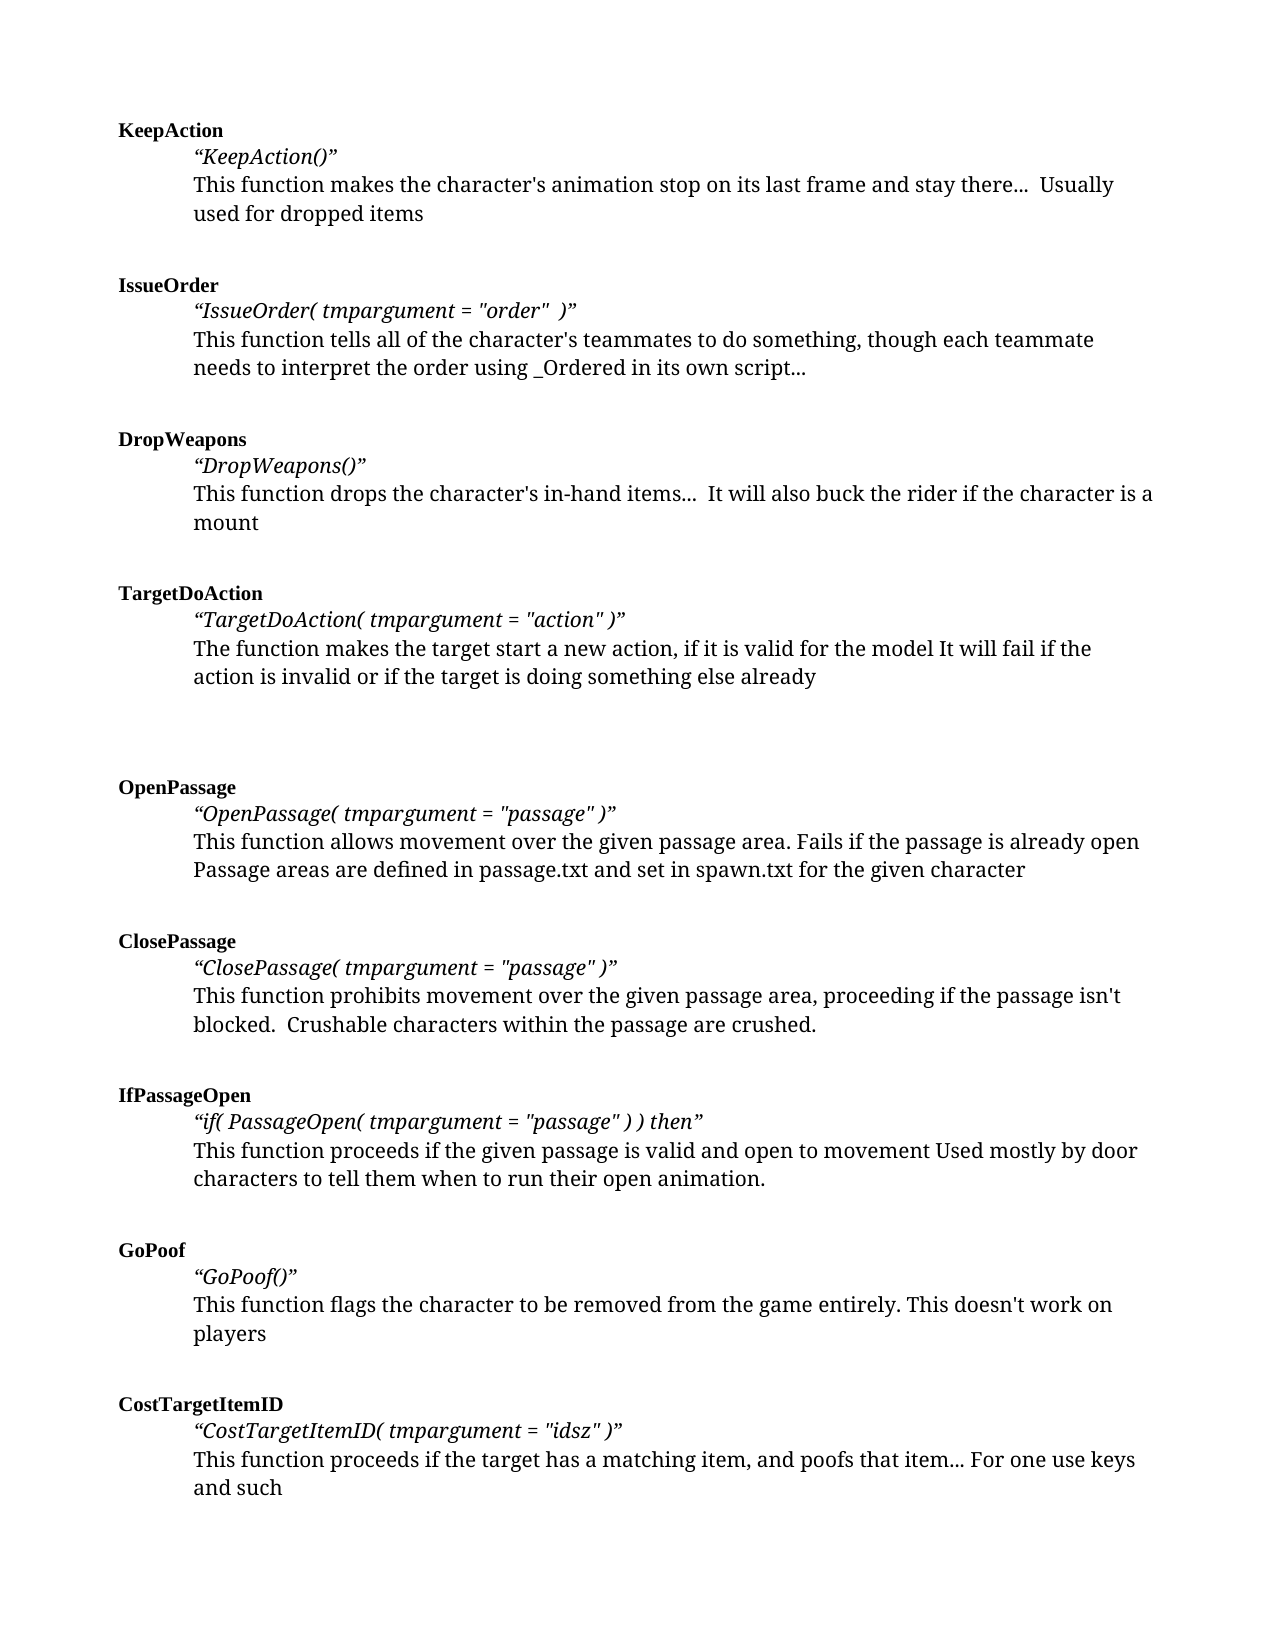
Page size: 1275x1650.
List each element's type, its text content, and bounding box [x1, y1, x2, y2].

text TargetDoAction [118, 581, 1157, 605]
text This function tells all of the character's teammates to do something, though each teammate needs to interpret the order using _Ordered in its own script... [193, 325, 1157, 382]
text GoPoof [118, 1238, 1157, 1262]
text This function drops the character's in-hand items... It will also buck the rider if the character is a mount [193, 479, 1157, 536]
text “DropWeapons()” [193, 451, 1157, 479]
text “GoPoof()” [193, 1262, 1157, 1290]
text “if( PassageOpen( tmpargument = "passage" ) ) then” [193, 1107, 1157, 1136]
text The function makes the target start a new action, if it is valid for the model It will fail if the action is invalid or if the target is doing something else already [193, 634, 1157, 691]
text This function flags the character to be removed from the game entirely. This doesn't work on players [193, 1290, 1157, 1347]
text “IssueOrder( tmpargument = "order" )” [193, 297, 1157, 325]
text This function proceeds if the given passage is valid and open to movement Used mostly by door characters to tell them when to run their open animation. [193, 1136, 1157, 1193]
text DropWeapons [118, 427, 1157, 451]
text This function makes the character's animation stop on its last frame and stay there... Usually used for dropped items [193, 171, 1157, 227]
text This function allows movement over the given passage area. Fails if the passage is already open Passage areas are defined in passage.txt and set in spawn.txt for the given character [193, 827, 1157, 884]
text This function prohibits movement over the given passage area, proceeding if the passage isn't blocked. Crushable characters within the passage are crushed. [193, 982, 1157, 1038]
text ClosePassage [118, 929, 1157, 953]
text “TargetDoAction( tmpargument = "action" )” [193, 605, 1157, 634]
text “OpenPassage( tmpargument = "passage" )” [193, 799, 1157, 827]
text “ClosePassage( tmpargument = "passage" )” [193, 953, 1157, 982]
text KeepAction [118, 118, 1157, 142]
text “KeepAction()” [193, 142, 1157, 171]
text IssueOrder [118, 272, 1157, 297]
text IfPassageOpen [118, 1083, 1157, 1107]
text This function proceeds if the target has a matching item, and poofs that item... For one use keys and such [193, 1445, 1157, 1502]
text OpenPassage [118, 775, 1157, 799]
text CostTargetItemID [118, 1392, 1157, 1416]
text “CostTargetItemID( tmpargument = "idsz" )” [193, 1416, 1157, 1445]
